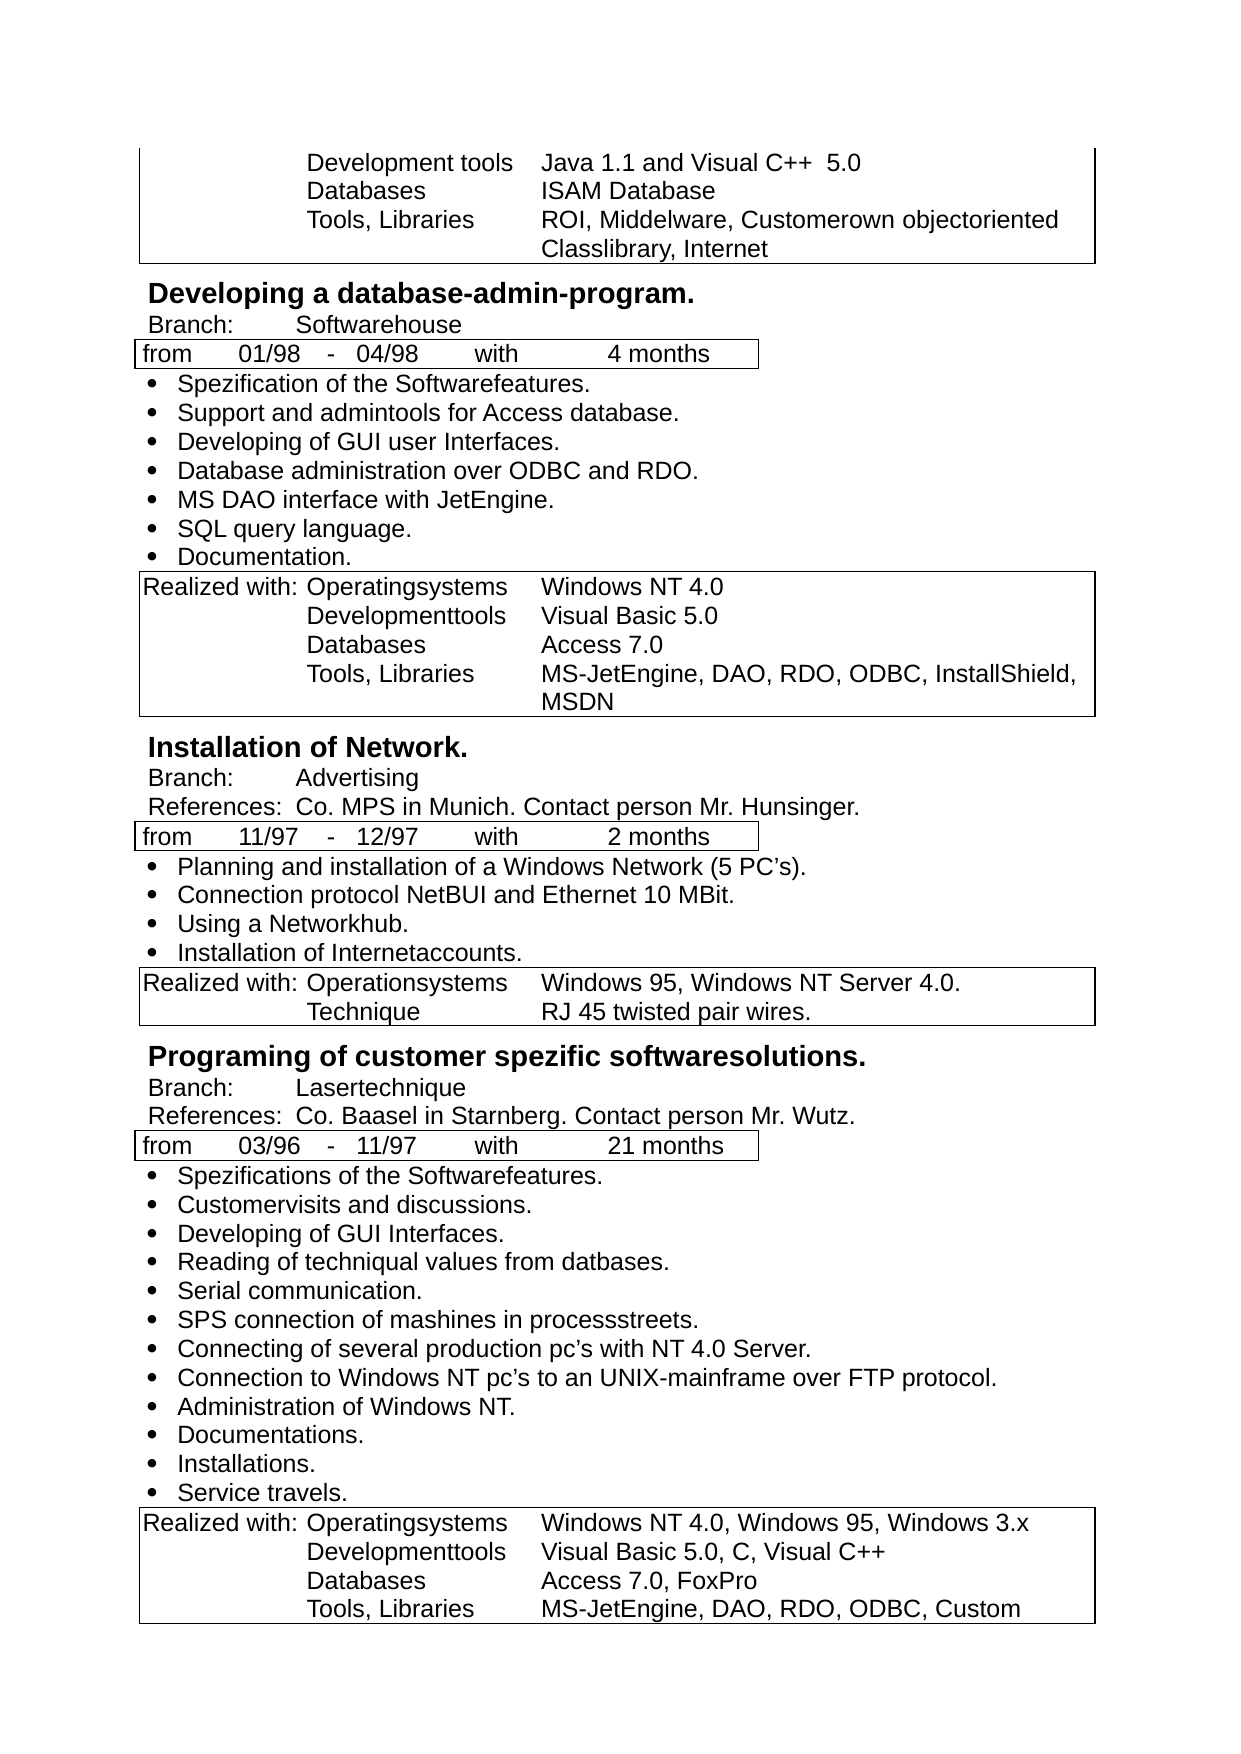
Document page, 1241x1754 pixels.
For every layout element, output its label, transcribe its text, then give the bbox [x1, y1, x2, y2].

table_cell [140, 205, 303, 263]
table_cell Visual Basic 5.0 [538, 601, 1094, 630]
table_header with [467, 340, 600, 368]
list Developing of GUI user Interfaces. [148, 427, 1104, 456]
table_cell Access 7.0 [538, 630, 1094, 658]
table_header 12/97 [349, 822, 467, 850]
table_header Realized with: [140, 572, 303, 601]
list Connection to Windows NT pc’s to an UNIX-mainframe over FTP protocol. [148, 1363, 1104, 1392]
table_header from [136, 340, 231, 368]
list Administration of Windows NT. [148, 1392, 1104, 1421]
text Branch: Lasertechnique [148, 1072, 1104, 1101]
table_cell Databases [303, 176, 538, 205]
table_cell Tools, Libraries [303, 1594, 538, 1623]
list Service travels. [148, 1478, 1104, 1507]
table_cell [140, 997, 303, 1025]
table_cell MS-JetEngine, DAO, RDO, ODBC, Custom [538, 1594, 1094, 1623]
table_cell Developmenttools [303, 601, 538, 630]
table_header Windows NT 4.0 [538, 572, 1094, 601]
list Planning and installation of a Windows Network (5 PC’s). [148, 851, 1104, 880]
subtitle Developing a database-admin-program. [148, 276, 1104, 310]
list Connecting of several production pc’s with NT 4.0 Server. [148, 1334, 1104, 1363]
table_header from [136, 1131, 231, 1160]
table_cell MS-JetEngine, DAO, RDO, ODBC, InstallShield, MSDN [538, 659, 1094, 716]
table_header with [467, 822, 600, 850]
table_cell [140, 176, 303, 205]
text References: Co. Baasel in Starnberg. Contact person Mr. Wutz. [148, 1101, 1104, 1130]
list Using a Networkhub. [148, 909, 1104, 938]
subtitle Installation of Network. [148, 729, 1104, 763]
table_cell [140, 659, 303, 716]
text Branch: Advertising [148, 763, 1104, 792]
subtitle Programing of customer spezific softwaresolutions. [148, 1039, 1104, 1072]
list SQL query language. [148, 513, 1104, 542]
table_header Realized with: [140, 1508, 303, 1537]
table_header 2 months [600, 822, 758, 850]
list Support and admintools for Access database. [148, 398, 1104, 427]
table_header Operatingsystems [303, 572, 538, 601]
table_cell [140, 1566, 303, 1594]
table_cell Access 7.0, FoxPro [538, 1566, 1094, 1594]
table_cell ISAM Database [538, 176, 1094, 205]
table_header 04/98 [349, 340, 467, 368]
table_header Operationsystems [303, 968, 538, 997]
table_header - [319, 822, 349, 850]
table_cell [140, 630, 303, 658]
table_cell [140, 601, 303, 630]
table_header Windows NT 4.0, Windows 95, Windows 3.x [538, 1508, 1094, 1537]
list Developing of GUI Interfaces. [148, 1218, 1104, 1247]
table_cell [140, 1537, 303, 1566]
table_cell Developmenttools [303, 1537, 538, 1566]
table_header 01/98 [231, 340, 319, 368]
table_cell Tools, Libraries [303, 205, 538, 263]
text Branch: Softwarehouse [148, 310, 1104, 338]
table_cell Databases [303, 1566, 538, 1594]
table_header 21 months [600, 1131, 758, 1160]
table_cell Databases [303, 630, 538, 658]
list Spezification of the Softwarefeatures. [148, 369, 1104, 398]
text References: Co. MPS in Munich. Contact person Mr. Hunsinger. [148, 792, 1104, 821]
table_cell Java 1.1 and Visual C++ 5.0 [538, 148, 1094, 176]
table_cell [140, 148, 303, 176]
list Reading of techniqual values from datbases. [148, 1247, 1104, 1276]
list Serial communication. [148, 1276, 1104, 1305]
list Customervisits and discussions. [148, 1190, 1104, 1218]
list Documentations. [148, 1421, 1104, 1449]
list Database administration over ODBC and RDO. [148, 456, 1104, 485]
table_cell Development tools [303, 148, 538, 176]
table_cell [140, 1594, 303, 1623]
table_header - [319, 1131, 349, 1160]
table_header with [467, 1131, 600, 1160]
table_cell Tools, Libraries [303, 659, 538, 716]
table_header - [319, 340, 349, 368]
list Installation of Internetaccounts. [148, 938, 1104, 967]
list MS DAO interface with JetEngine. [148, 485, 1104, 513]
table_header 11/97 [231, 822, 319, 850]
table_header 4 months [600, 340, 758, 368]
table_cell RJ 45 twisted pair wires. [538, 997, 1094, 1025]
list Spezifications of the Softwarefeatures. [148, 1161, 1104, 1190]
table_header from [136, 822, 231, 850]
list Connection protocol NetBUI and Ethernet 10 MBit. [148, 880, 1104, 909]
list SPS connection of mashines in processstreets. [148, 1305, 1104, 1334]
table_cell Technique [303, 997, 538, 1025]
table_header Operatingsystems [303, 1508, 538, 1537]
table_header 11/97 [349, 1131, 467, 1160]
table_header 03/96 [231, 1131, 319, 1160]
table_header Windows 95, Windows NT Server 4.0. [538, 968, 1094, 997]
table_header Realized with: [140, 968, 303, 997]
list Documentation. [148, 542, 1104, 571]
table_cell ROI, Middelware, Customerown objectoriented Classlibrary, Internet [538, 205, 1094, 263]
list Installations. [148, 1449, 1104, 1478]
table_cell Visual Basic 5.0, C, Visual C++ [538, 1537, 1094, 1566]
